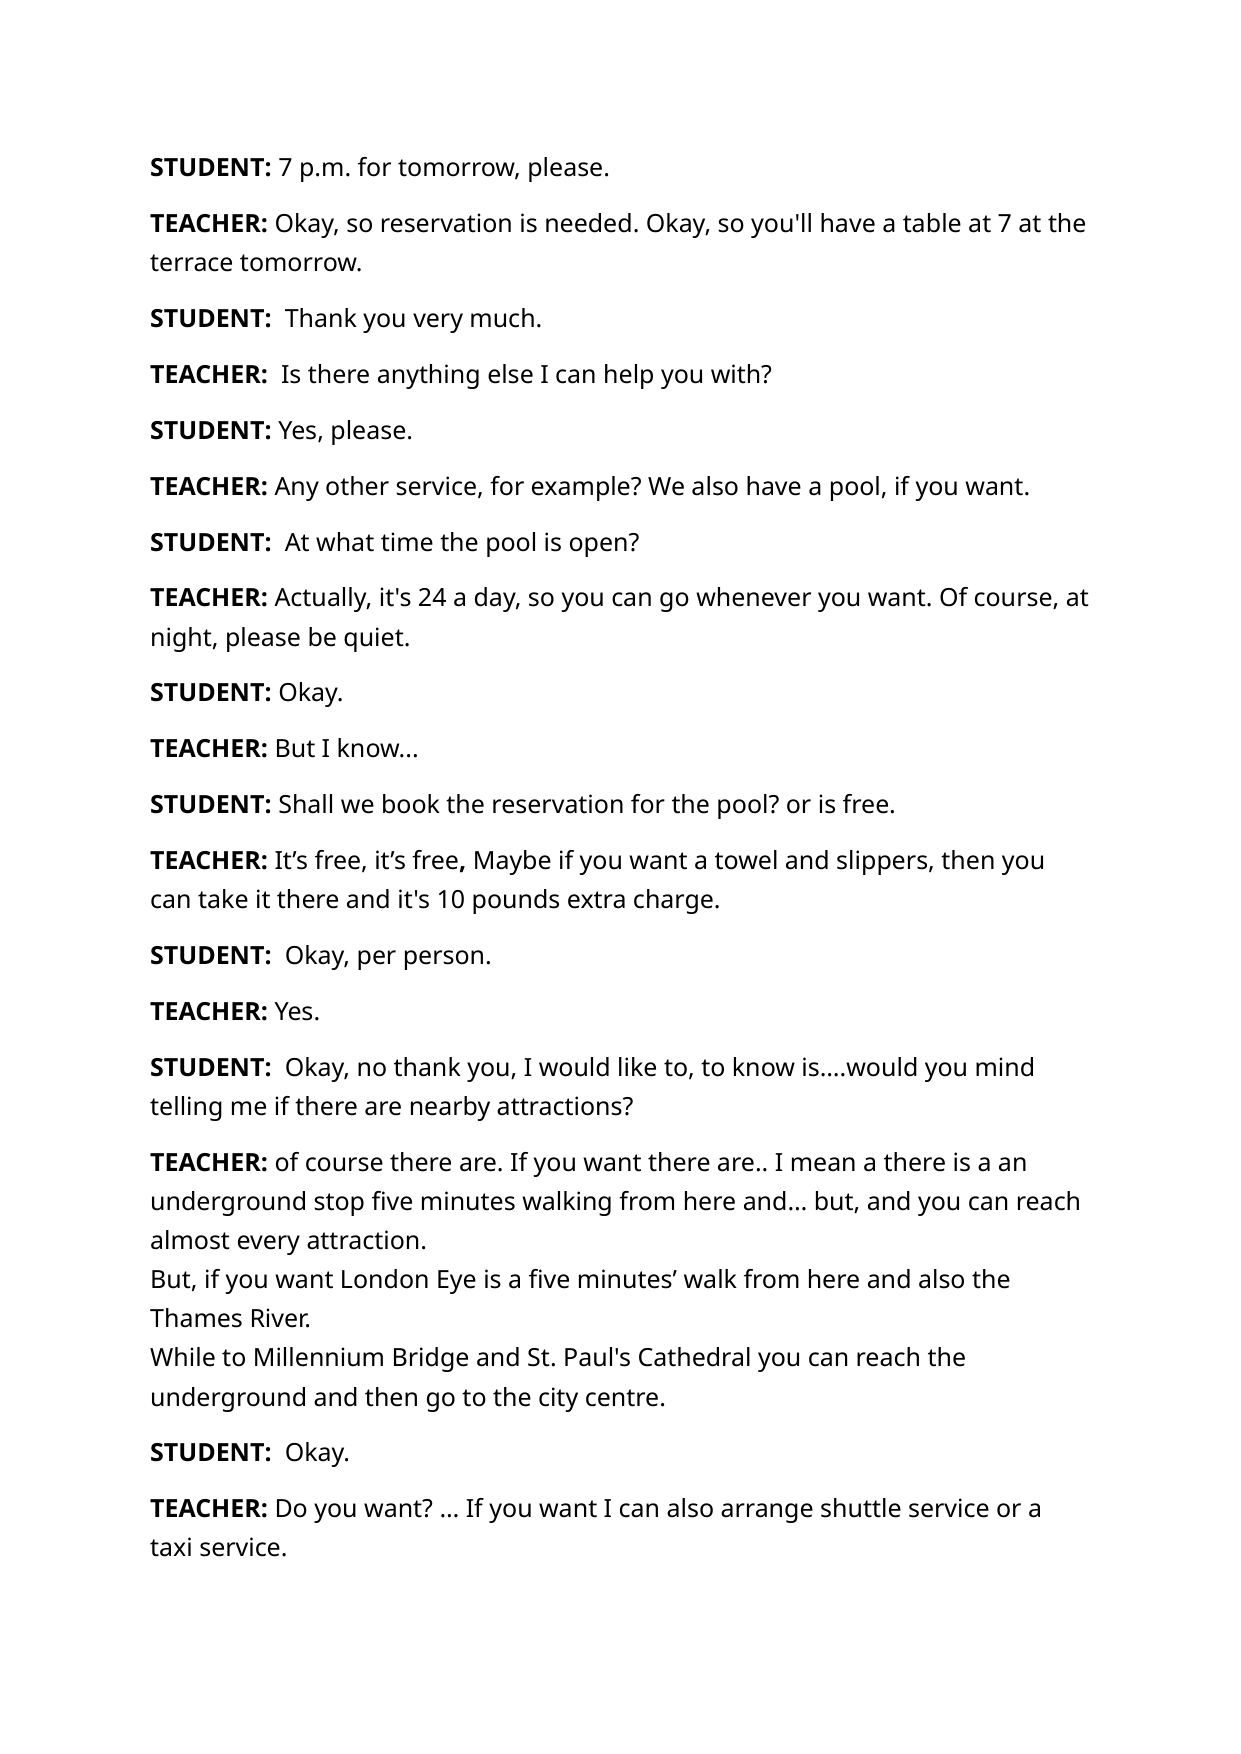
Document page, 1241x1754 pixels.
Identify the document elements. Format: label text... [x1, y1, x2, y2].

text TEACHER: Is there anything else I can help you with? [150, 357, 1090, 391]
text STUDENT: At what time the pool is open? [150, 524, 1090, 558]
text STUDENT: Okay. [150, 1435, 1090, 1469]
text STUDENT: Okay, per person. [150, 937, 1090, 972]
text STUDENT: Shall we book the reservation for the pool? or is free. [150, 787, 1090, 821]
text TEACHER: Do you want? … If you want I can also arrange shuttle service or a taxi service. [150, 1491, 1090, 1564]
text STUDENT: Thank you very much. [150, 301, 1090, 335]
text TEACHER: Any other service, for example? We also have a pool, if you want. [150, 468, 1090, 502]
text TEACHER: Okay, so reservation is needed. Okay, so you'll have a table at 7 at the terrace tomorrow. [150, 206, 1090, 279]
text TEACHER: But I know... [150, 731, 1090, 765]
text STUDENT: Yes, please. [150, 412, 1090, 447]
text STUDENT: Okay, no thank you, I would like to, to know is….would you mind telling me if there are nearby attractions? [150, 1049, 1090, 1122]
text TEACHER: It’s free, it’s free, Maybe if you want a towel and slippers, then you can take it there and it's 10 pounds extra charge. [150, 842, 1090, 916]
text TEACHER: Yes. [150, 993, 1090, 1027]
text TEACHER: of course there are. If you want there are.. I mean a there is a an underground stop five minutes walking from here and… but, and you can reach almost every attraction. But, if you want London Eye is a five minutes’ walk from here and also the Thames River. While to Millennium Bridge and St. Paul's Cathedral you can reach the underground and then go to the city centre. [150, 1144, 1090, 1413]
text STUDENT: 7 p.m. for tomorrow, please. [150, 150, 1090, 184]
text STUDENT: Okay. [150, 675, 1090, 709]
text TEACHER: Actually, it's 24 a day, so you can go whenever you want. Of course, at night, please be quiet. [150, 580, 1090, 653]
